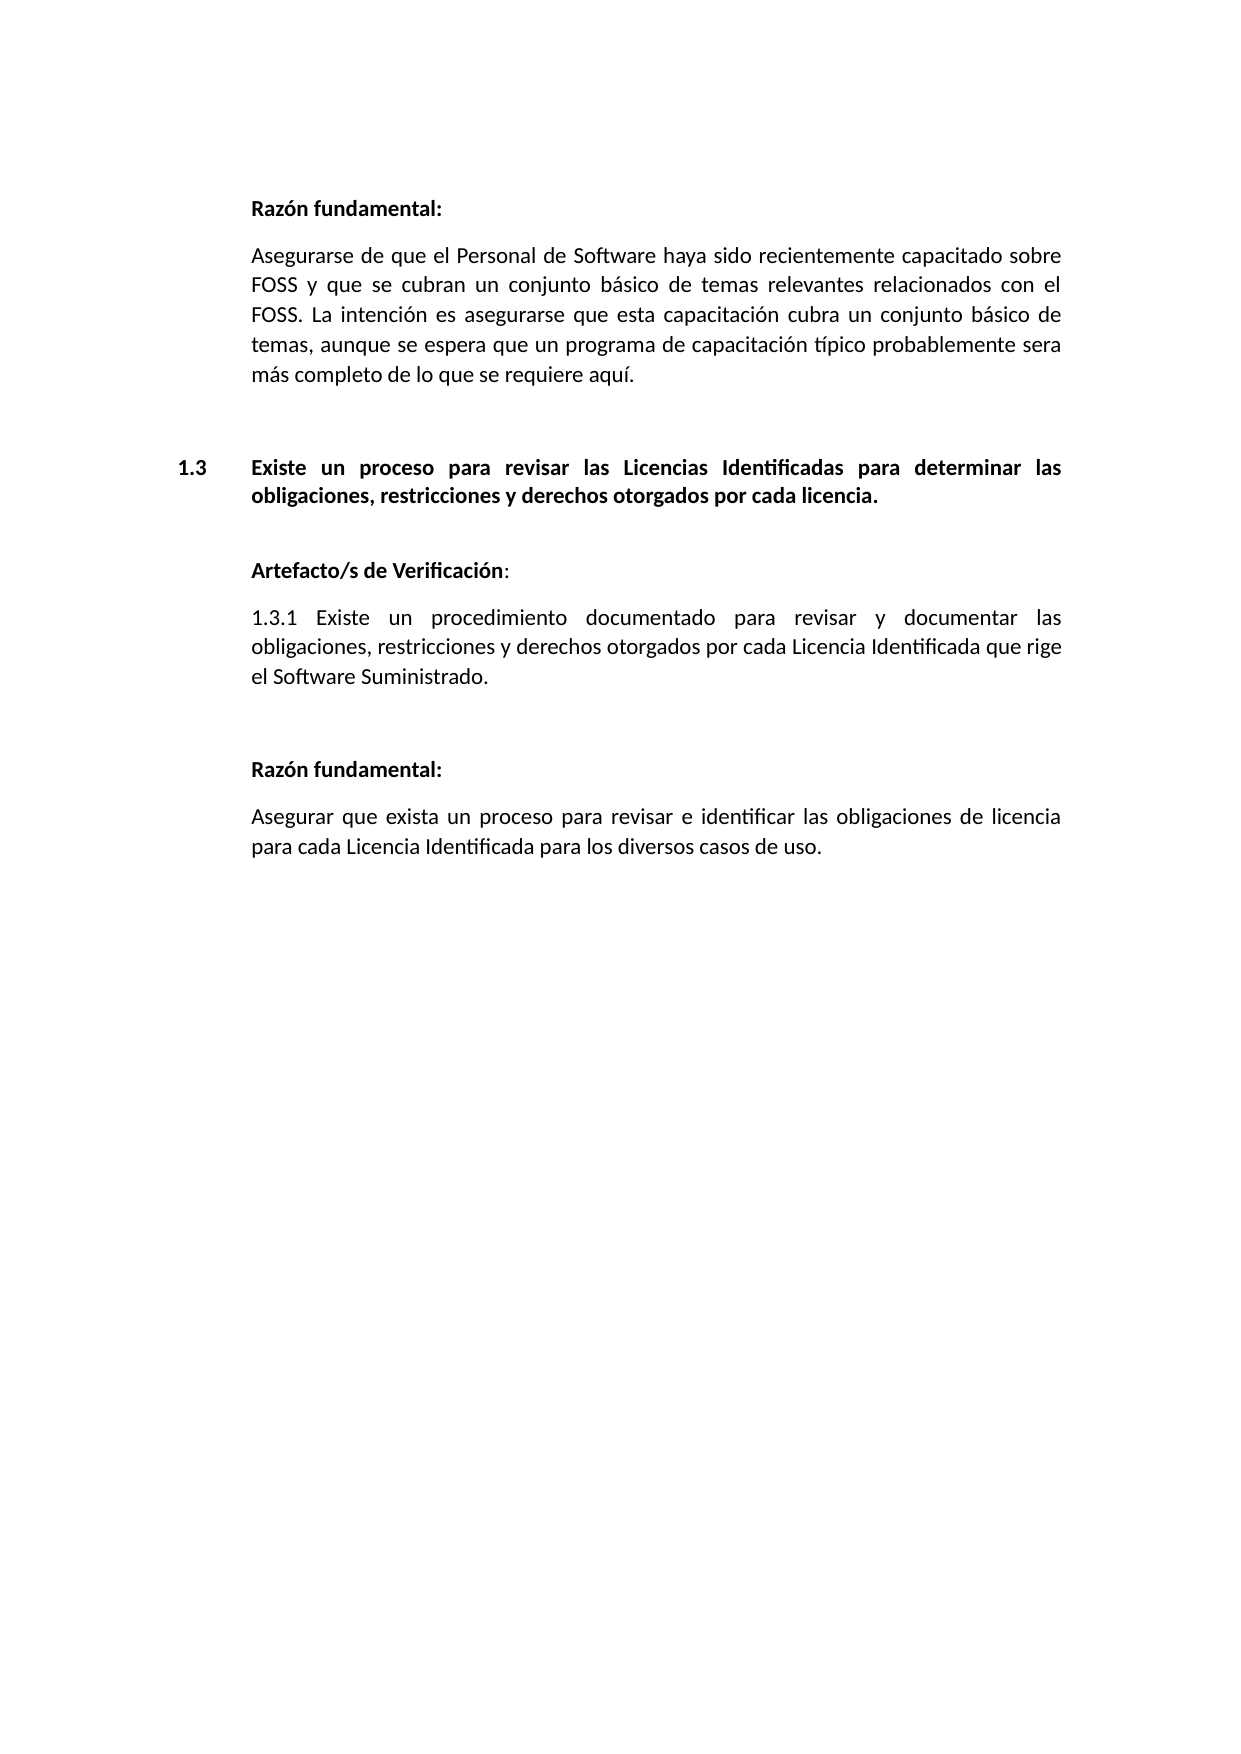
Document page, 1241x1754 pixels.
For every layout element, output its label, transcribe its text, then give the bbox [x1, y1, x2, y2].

text 1.3.1 Existe un procedimiento documentado para revisar y documentar las obligaciones, restricciones y derechos otorgados por cada Licencia Identificada que rige el Software Suministrado. [251, 603, 1063, 690]
text Razón fundamental: [177, 194, 1063, 222]
text Razón fundamental: [177, 756, 1063, 783]
text Asegurar que exista un proceso para revisar e identificar las obligaciones de licencia para cada Licencia Identificada para los diversos casos de uso. [251, 802, 1063, 860]
text Artefacto/s de Verificación: [251, 556, 1063, 584]
text 1.3 Existe un proceso para revisar las Licencias Identificadas para determinar las obligaciones, restricciones y derechos otorgados por cada licencia. [177, 453, 1063, 509]
text Asegurarse de que el Personal de Software haya sido recientemente capacitado sobre FOSS y que se cubran un conjunto básico de temas relevantes relacionados con el FOSS. La intención es asegurarse que esta capacitación cubra un conjunto básico de temas, aunque se espera que un programa de capacitación típico probablemente sera más completo de lo que se requiere aquí. [251, 241, 1063, 388]
